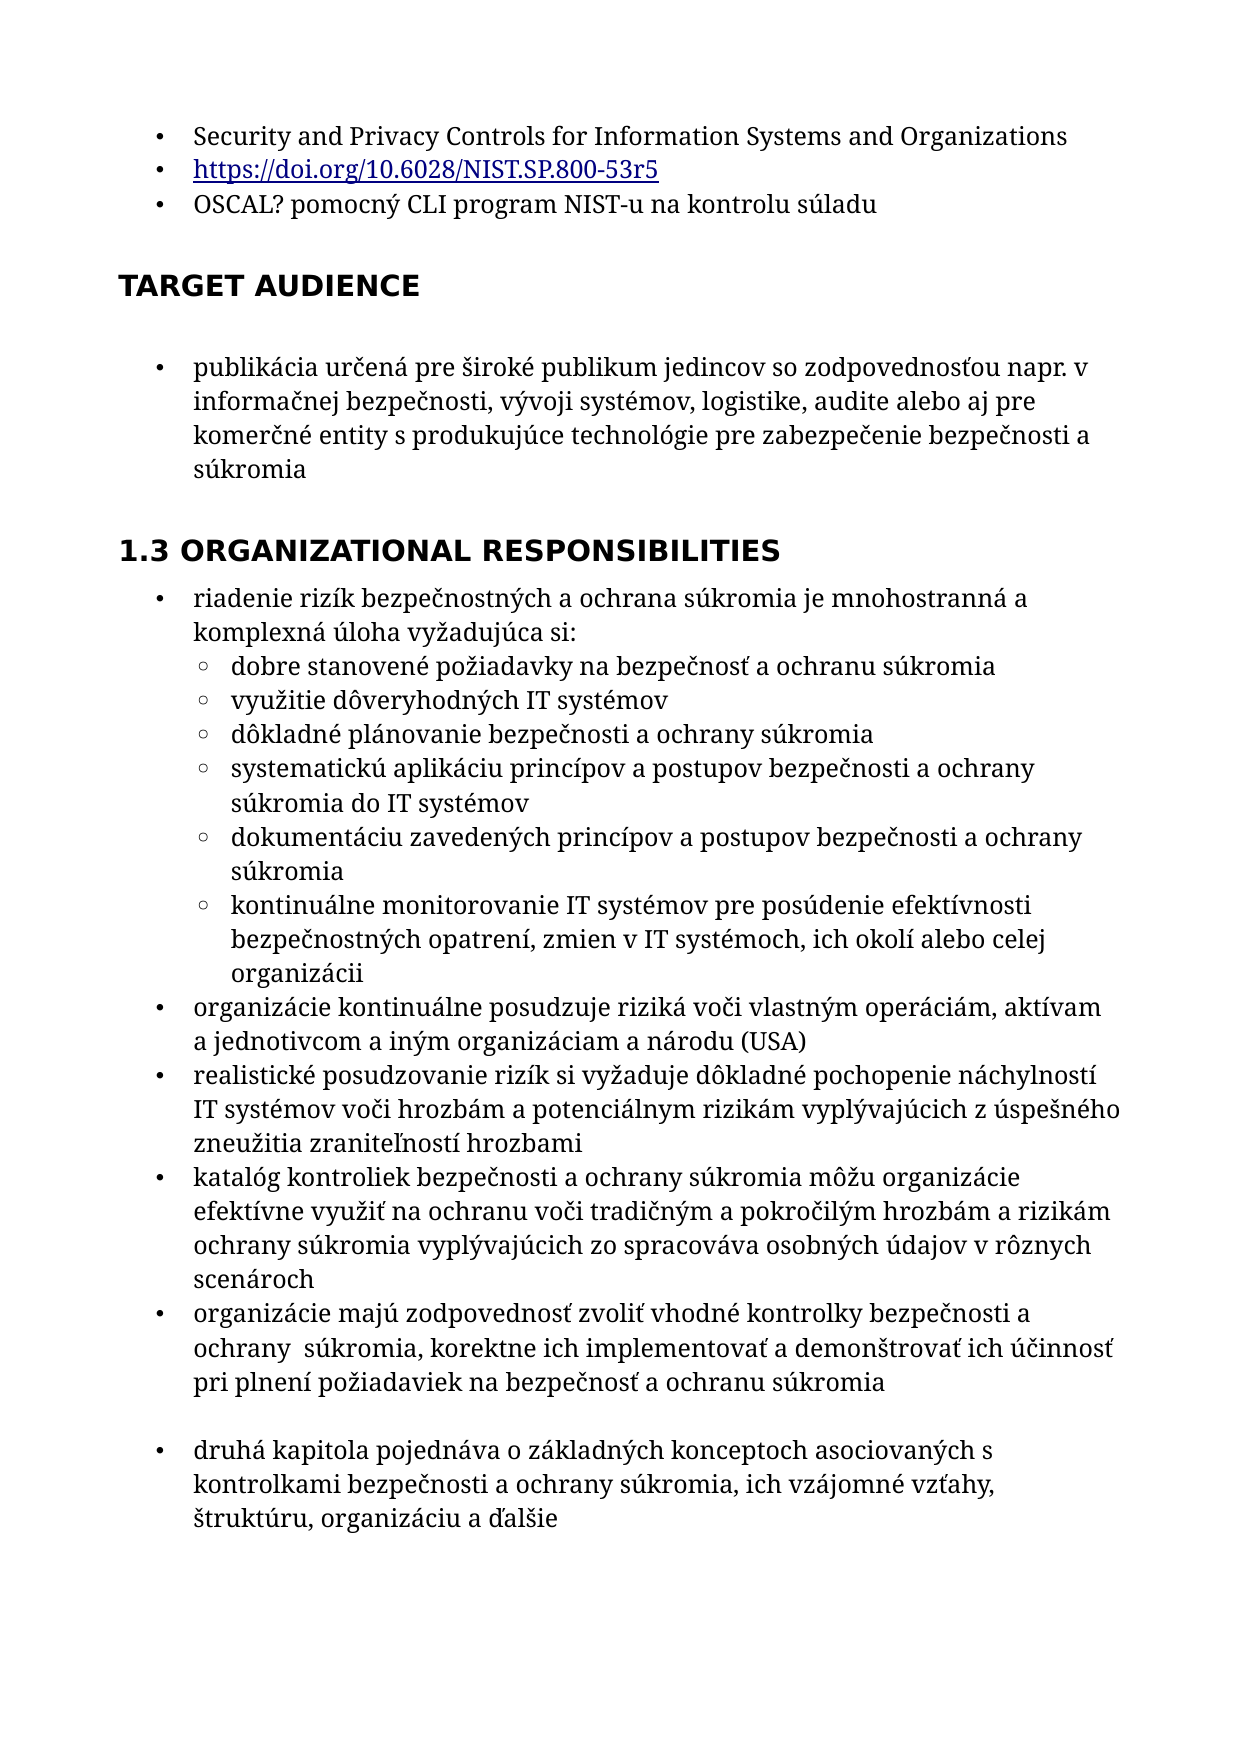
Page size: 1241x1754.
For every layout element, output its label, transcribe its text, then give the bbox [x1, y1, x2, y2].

list realistické posudzovanie rizík si vyžaduje dôkladné pochopenie náchylností IT systémov voči hrozbám a potenciálnym rizikám vyplývajúcich z úspešného zneužitia zraniteľností hrozbami [156, 1058, 1122, 1160]
list dokumentáciu zavedených princípov a postupov bezpečnosti a ochrany súkromia [193, 819, 1122, 887]
list druhá kapitola pojednáva o základných konceptoch asociovaných s kontrolkami bezpečnosti a ochrany súkromia, ich vzájomné vzťahy, štruktúru, organizáciu a ďalšie [156, 1432, 1122, 1534]
list katalóg kontroliek bezpečnosti a ochrany súkromia môžu organizácie efektívne využiť na ochranu voči tradičným a pokročilým hrozbám a rizikám ochrany súkromia vyplývajúcich zo spracováva osobných údajov v rôznych scenároch [156, 1160, 1122, 1296]
list publikácia určená pre široké publikum jedincov so zodpovednosťou napr. v informačnej bezpečnosti, vývoji systémov, logistike, audite alebo aj pre komerčné entity s produkujúce technológie pre zabezpečenie bezpečnosti a súkromia [156, 349, 1122, 486]
list organizácie kontinuálne posudzuje riziká voči vlastným operáciám, aktívam a jednotivcom a iným organizáciam a národu (USA) [156, 989, 1122, 1058]
list organizácie majú zodpovednosť zvoliť vhodné kontrolky bezpečnosti a ochrany súkromia, korektne ich implementovať a demonštrovať ich účinnosť pri plnení požiadaviek na bezpečnosť a ochranu súkromia [156, 1296, 1122, 1398]
list systematickú aplikáciu princípov a postupov bezpečnosti a ochrany súkromia do IT systémov [193, 751, 1122, 819]
list riadenie rizík bezpečnostných a ochrana súkromia je mnohostranná a komplexná úloha vyžadujúca si: [156, 581, 1122, 649]
subtitle TARGET AUDIENCE [118, 269, 1122, 303]
list dobre stanovené požiadavky na bezpečnosť a ochranu súkromia [193, 649, 1122, 683]
list využitie dôveryhodných IT systémov [193, 683, 1122, 717]
list dôkladné plánovanie bezpečnosti a ochrany súkromia [193, 717, 1122, 751]
list https://doi.org/10.6028/NIST.SP.800-53r5 [156, 152, 1122, 186]
list kontinuálne monitorovanie IT systémov pre posúdenie efektívnosti bezpečnostných opatrení, zmien v IT systémoch, ich okolí alebo celej organizácii [193, 887, 1122, 989]
list Security and Privacy Controls for Information Systems and Organizations [156, 118, 1122, 152]
list OSCAL? pomocný CLI program NIST-u na kontrolu súladu [156, 186, 1122, 220]
subtitle 1.3 ORGANIZATIONAL RESPONSIBILITIES [118, 534, 1122, 568]
